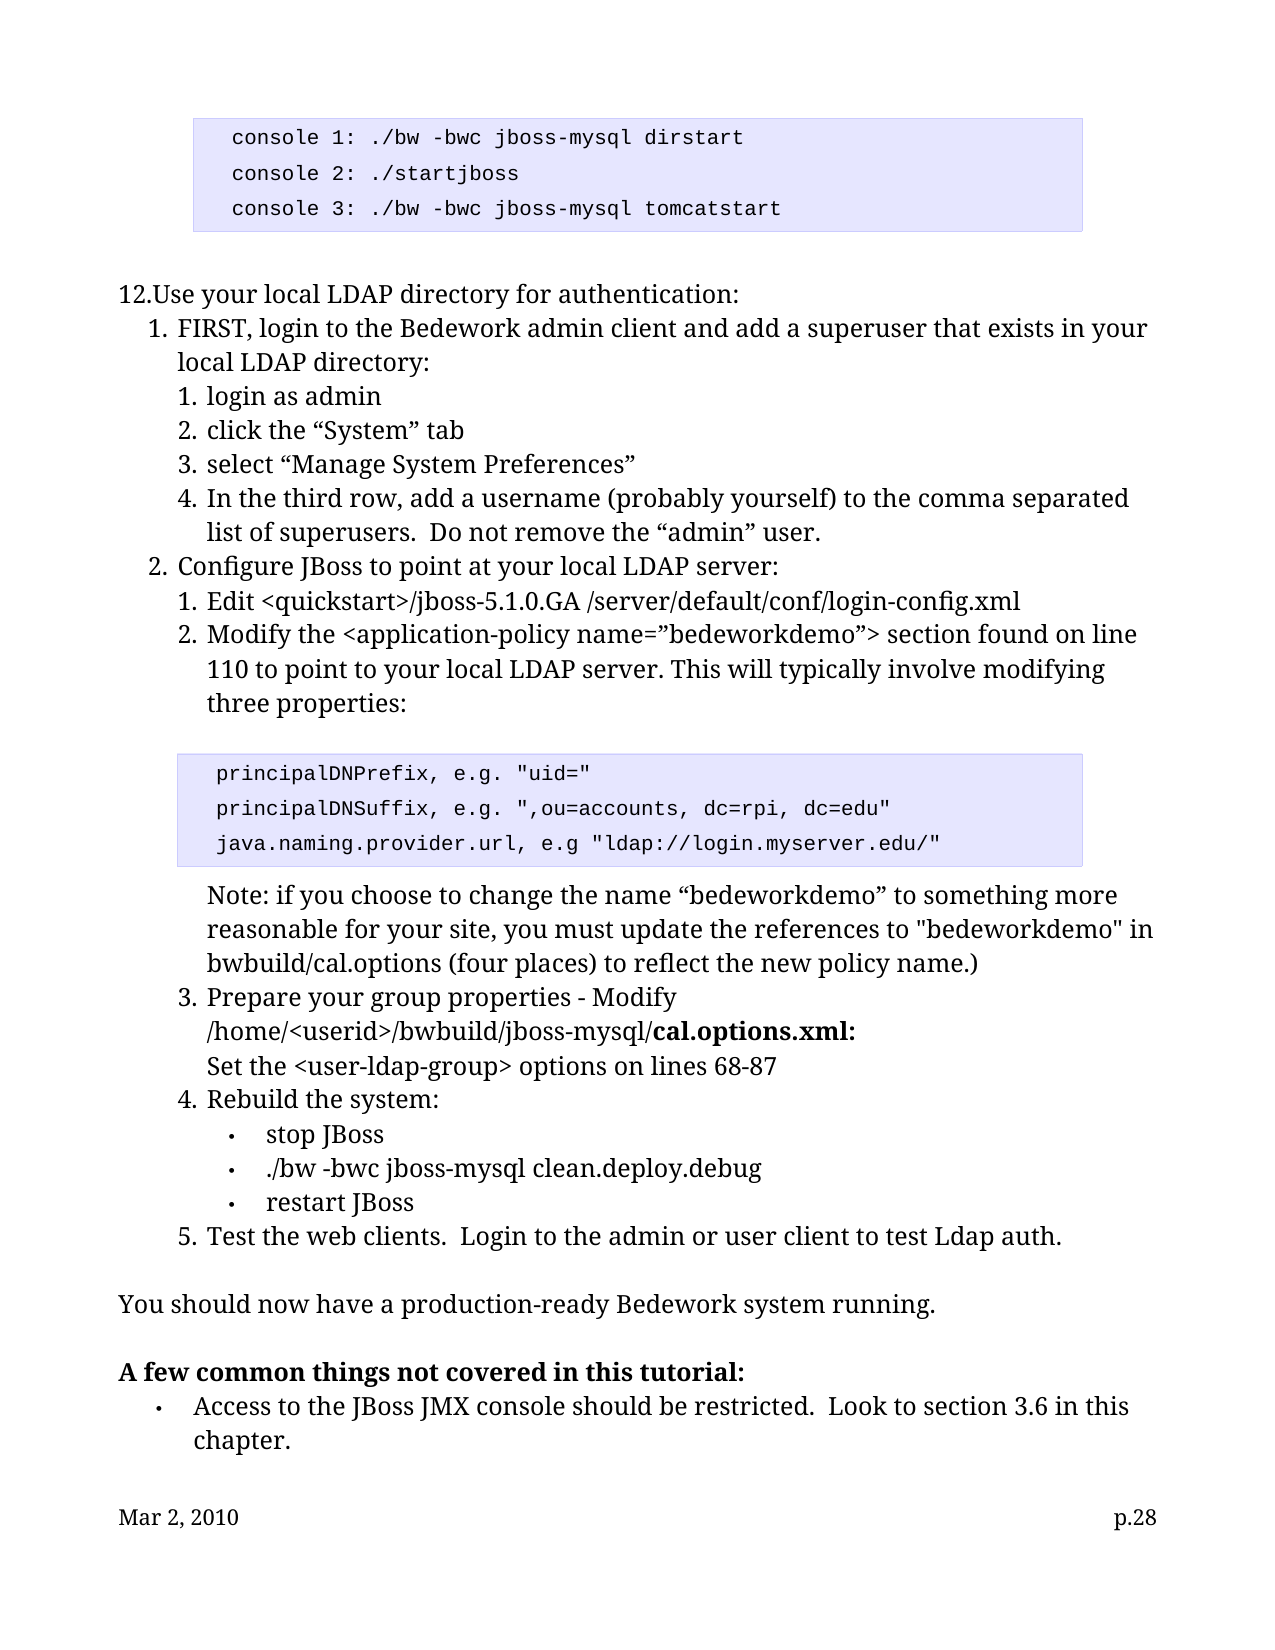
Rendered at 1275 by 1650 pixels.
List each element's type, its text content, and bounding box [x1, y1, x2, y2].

text A few common things not covered in this tutorial: [118, 1355, 1157, 1389]
list stop JBoss [228, 1116, 1157, 1150]
list console 2: ./startjboss [194, 153, 1082, 186]
list Prepare your group properties - Modify /home/<userid>/bwbuild/jboss-mysql/cal.options.xml: Set the <user-ldap-group> options on lines 68-87 [177, 980, 1157, 1082]
list console 3: ./bw -bwc jboss-mysql tomcatstart [194, 189, 1082, 231]
list Modify the <application-policy name=”bedeworkdemo”> section found on line 110 to point to your local LDAP server. This will typically involve modifying three properties: [177, 617, 1157, 719]
text You should now have a production-ready Bedework system running. [118, 1287, 1157, 1321]
list restart JBoss [228, 1184, 1157, 1218]
list Use your local LDAP directory for authentication: [118, 277, 1157, 311]
list Rebuild the system: [177, 1082, 1157, 1116]
list Configure JBoss to point at your local LDAP server: [148, 549, 1157, 583]
list select “Manage System Preferences” [177, 447, 1157, 481]
list Note: if you choose to change the name “bedeworkdemo” to something more reasonable for your site, you must update the references to "bedeworkdemo" in bwbuild/cal.options (four places) to reflect the new policy name.) [177, 878, 1157, 980]
list console 1: ./bw -bwc jboss-mysql dirstart [194, 119, 1082, 151]
list java.naming.provider.url, e.g "ldap://login.myserver.edu/" [178, 824, 1082, 866]
list click the “System” tab [177, 413, 1157, 447]
list Edit <quickstart>/jboss-5.1.0.GA /server/default/conf/login-config.xml [177, 583, 1157, 617]
list FIRST, login to the Bedework admin client and add a superuser that exists in your local LDAP directory: [148, 311, 1157, 379]
list login as admin [177, 379, 1157, 413]
list Test the web clients. Login to the admin or user client to test Ldap auth. [177, 1218, 1157, 1252]
list principalDNPrefix, e.g. "uid=" [178, 755, 1082, 786]
list principalDNSuffix, e.g. ",ou=accounts, dc=rpi, dc=edu" [178, 789, 1082, 822]
list In the third row, add a username (probably yourself) to the comma separated list of superusers. Do not remove the “admin” user. [177, 481, 1157, 549]
list ./bw -bwc jboss-mysql clean.deploy.debug [228, 1150, 1157, 1184]
list Access to the JBoss JMX console should be restricted. Look to section 3.6 in this chapter. [156, 1389, 1157, 1457]
